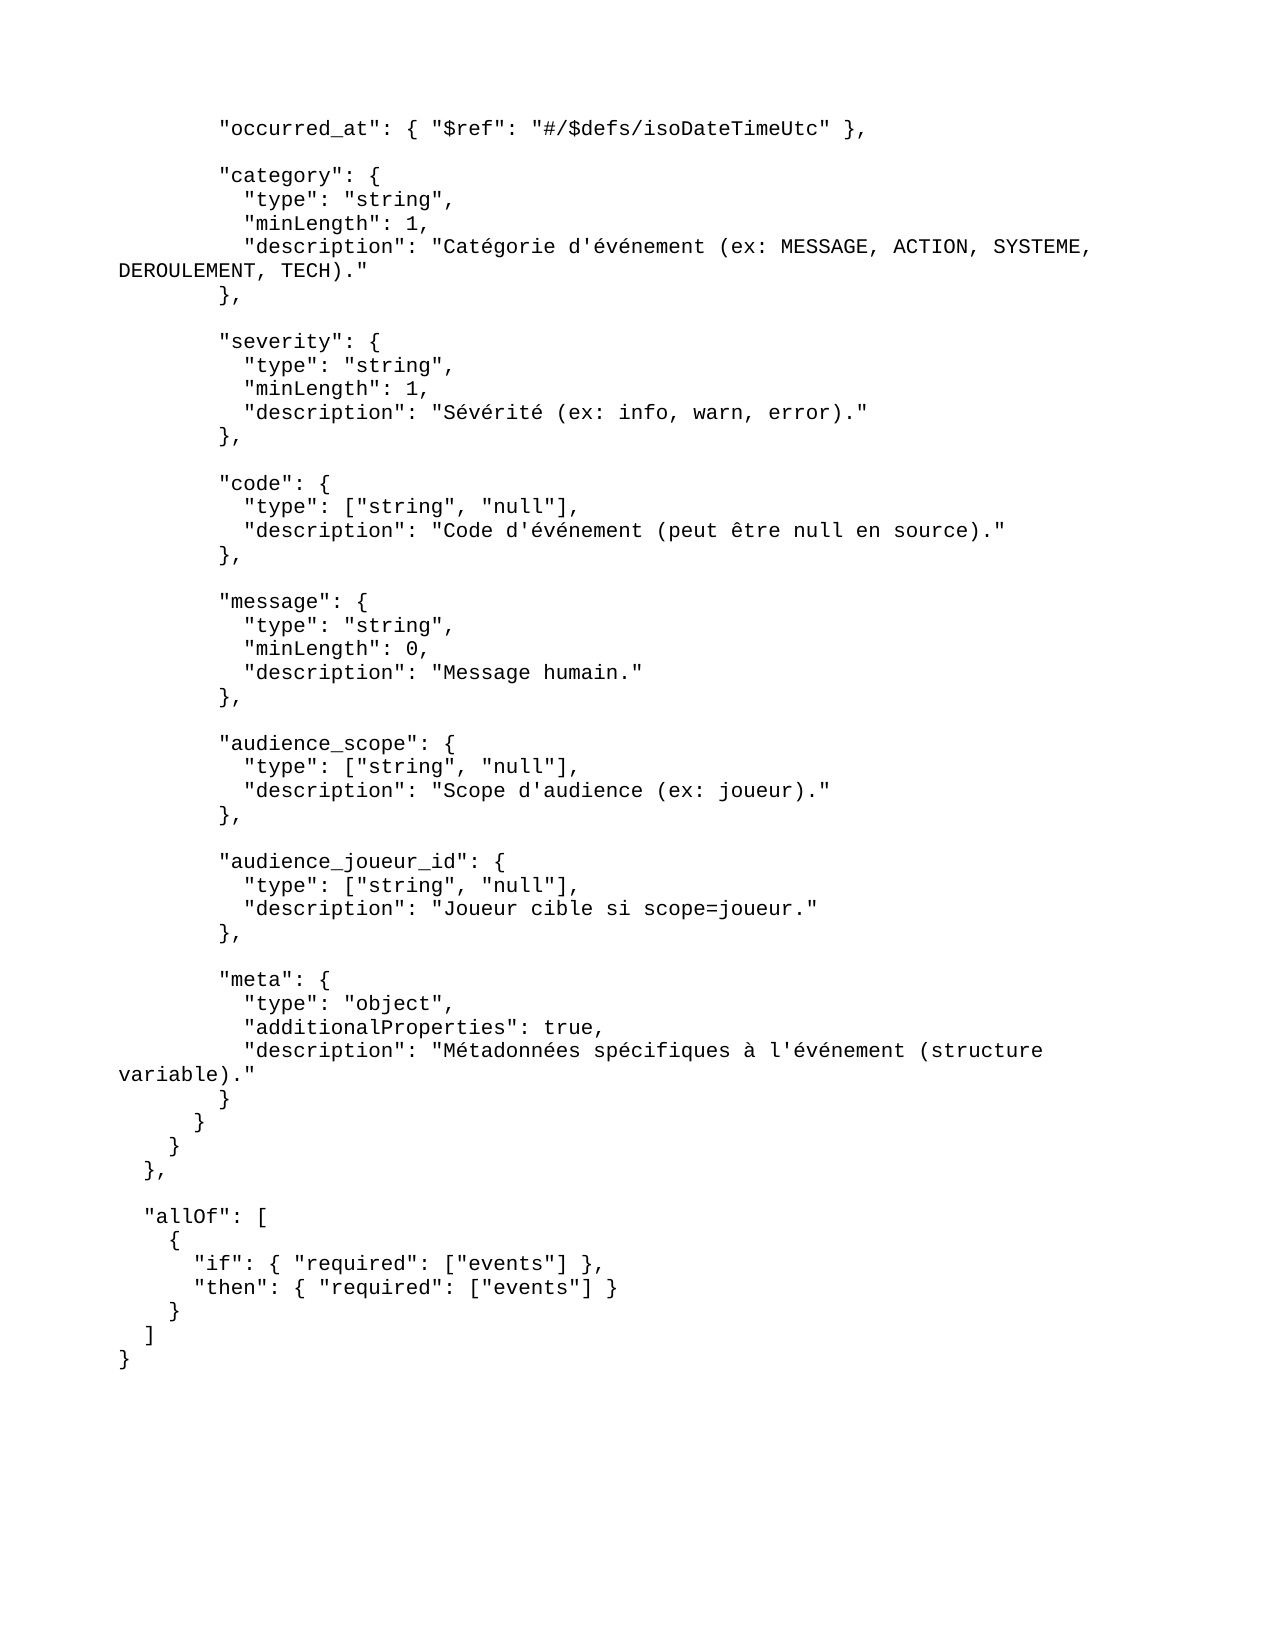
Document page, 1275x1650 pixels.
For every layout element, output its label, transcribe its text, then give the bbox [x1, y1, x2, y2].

text "description": "Code d'événement (peut être null en source)." [118, 520, 1157, 544]
text "message": { [118, 591, 1157, 615]
text "audience_joueur_id": { [118, 851, 1157, 875]
text "description": "Sévérité (ex: info, warn, error)." [118, 402, 1157, 426]
text "category": { [118, 165, 1157, 189]
text "description": "Métadonnées spécifiques à l'événement (structure variable)." [118, 1040, 1157, 1088]
text }, [118, 426, 1157, 449]
text "description": "Message humain." [118, 662, 1157, 686]
text "type": ["string", "null"], [118, 757, 1157, 780]
text "additionalProperties": true, [118, 1017, 1157, 1040]
text "description": "Joueur cible si scope=joueur." [118, 898, 1157, 922]
text { [118, 1229, 1157, 1253]
text "type": "string", [118, 189, 1157, 213]
text } [118, 1300, 1157, 1324]
text "severity": { [118, 331, 1157, 354]
text "type": "string", [118, 354, 1157, 378]
text }, [118, 922, 1157, 946]
text "minLength": 0, [118, 638, 1157, 662]
text "minLength": 1, [118, 378, 1157, 402]
text }, [118, 686, 1157, 709]
text "occurred_at": { "$ref": "#/$defs/isoDateTimeUtc" }, [118, 118, 1157, 142]
text "type": "object", [118, 993, 1157, 1017]
text "if": { "required": ["events"] }, [118, 1253, 1157, 1277]
text "description": "Catégorie d'événement (ex: MESSAGE, ACTION, SYSTEME, DEROULEMENT, TECH)." [118, 236, 1157, 284]
text "type": ["string", "null"], [118, 875, 1157, 898]
text "type": ["string", "null"], [118, 496, 1157, 520]
text }, [118, 544, 1157, 567]
text "code": { [118, 473, 1157, 496]
text }, [118, 1158, 1157, 1182]
text "meta": { [118, 969, 1157, 993]
text "minLength": 1, [118, 213, 1157, 236]
text "audience_scope": { [118, 733, 1157, 757]
text } [118, 1111, 1157, 1135]
text ] [118, 1324, 1157, 1348]
text } [118, 1135, 1157, 1158]
text "allOf": [ [118, 1206, 1157, 1229]
text "description": "Scope d'audience (ex: joueur)." [118, 780, 1157, 804]
text "then": { "required": ["events"] } [118, 1277, 1157, 1300]
text }, [118, 804, 1157, 827]
text } [118, 1348, 1157, 1371]
text "type": "string", [118, 615, 1157, 638]
text }, [118, 284, 1157, 307]
text } [118, 1088, 1157, 1111]
